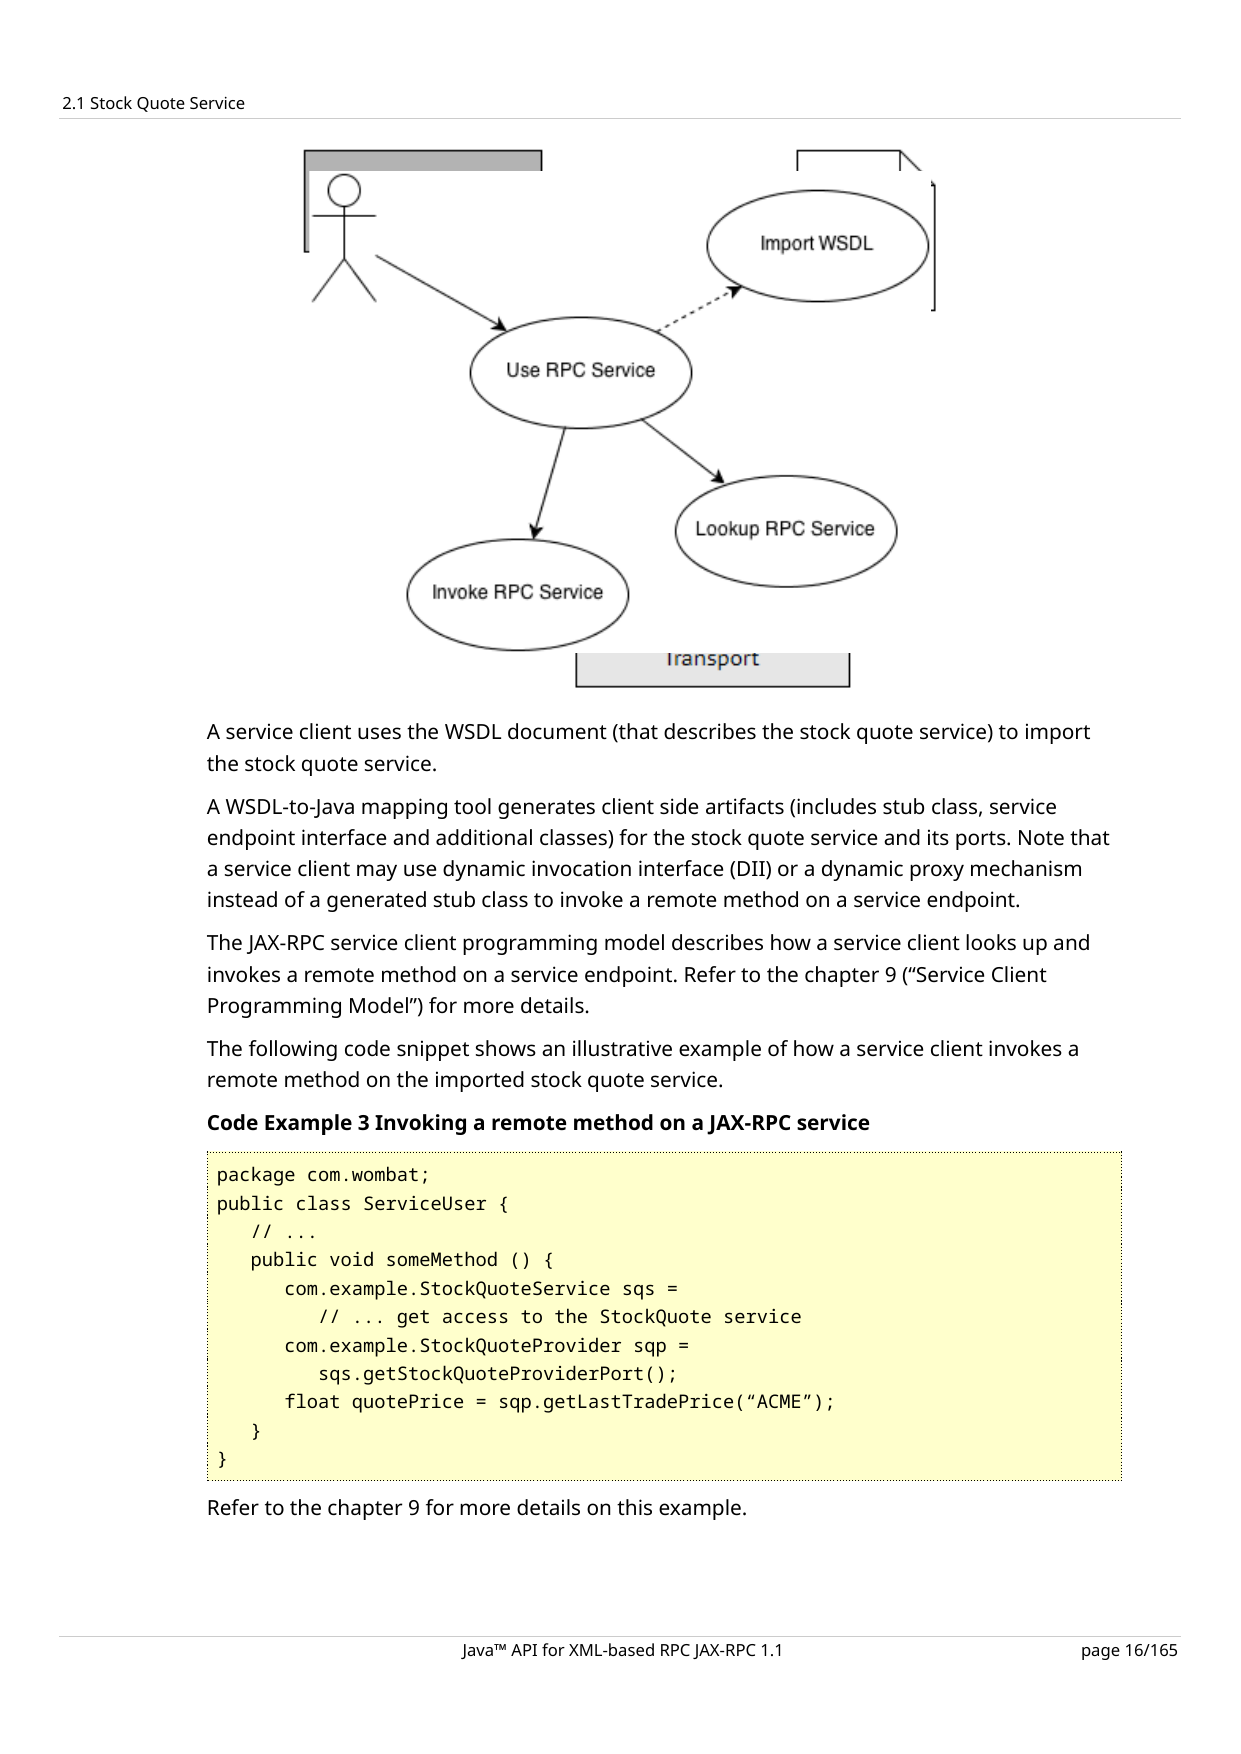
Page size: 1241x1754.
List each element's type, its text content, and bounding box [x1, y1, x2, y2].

text Refer to the chapter 9 for more details on this example. [207, 1493, 1122, 1521]
text A WSDL-to-Java mapping tool generates client side artifacts (includes stub class, service endpoint interface and additional classes) for the stock quote service and its ports. Note that a service client may use dynamic invocation interface (DII) or a dynamic proxy mechanism instead of a generated stub class to invoke a remote method on a service endpoint. [207, 792, 1122, 914]
list sqs.getStockQuoteProviderPort(); [207, 1350, 1122, 1379]
list // ... [207, 1208, 1122, 1237]
list } [207, 1436, 1122, 1481]
text Code Example 3 Invoking a remote method on a JAX-RPC service [207, 1108, 1122, 1137]
picture [301, 147, 939, 691]
list } [207, 1407, 1122, 1436]
text The JAX-RPC service client programming model describes how a service client looks up and invokes a remote method on a service endpoint. Refer to the chapter 9 (“Service Client Programming Model”) for more details. [207, 928, 1122, 1019]
list float quotePrice = sqp.getLastTradePrice(“ACME”); [207, 1379, 1122, 1407]
list public class ServiceUser { [207, 1180, 1122, 1208]
text A service client uses the WSDL document (that describes the stock quote service) to import the stock quote service. [207, 147, 1122, 777]
list // ... get access to the StockQuote service [207, 1293, 1122, 1322]
list com.example.StockQuoteProvider sqp = [207, 1322, 1122, 1350]
list com.example.StockQuoteService sqs = [207, 1265, 1122, 1293]
list package com.wombat; [207, 1151, 1122, 1180]
text The following code snippet shows an illustrative example of how a service client invokes a remote method on the imported stock quote service. [207, 1034, 1122, 1094]
list public void someMethod () { [207, 1237, 1122, 1265]
